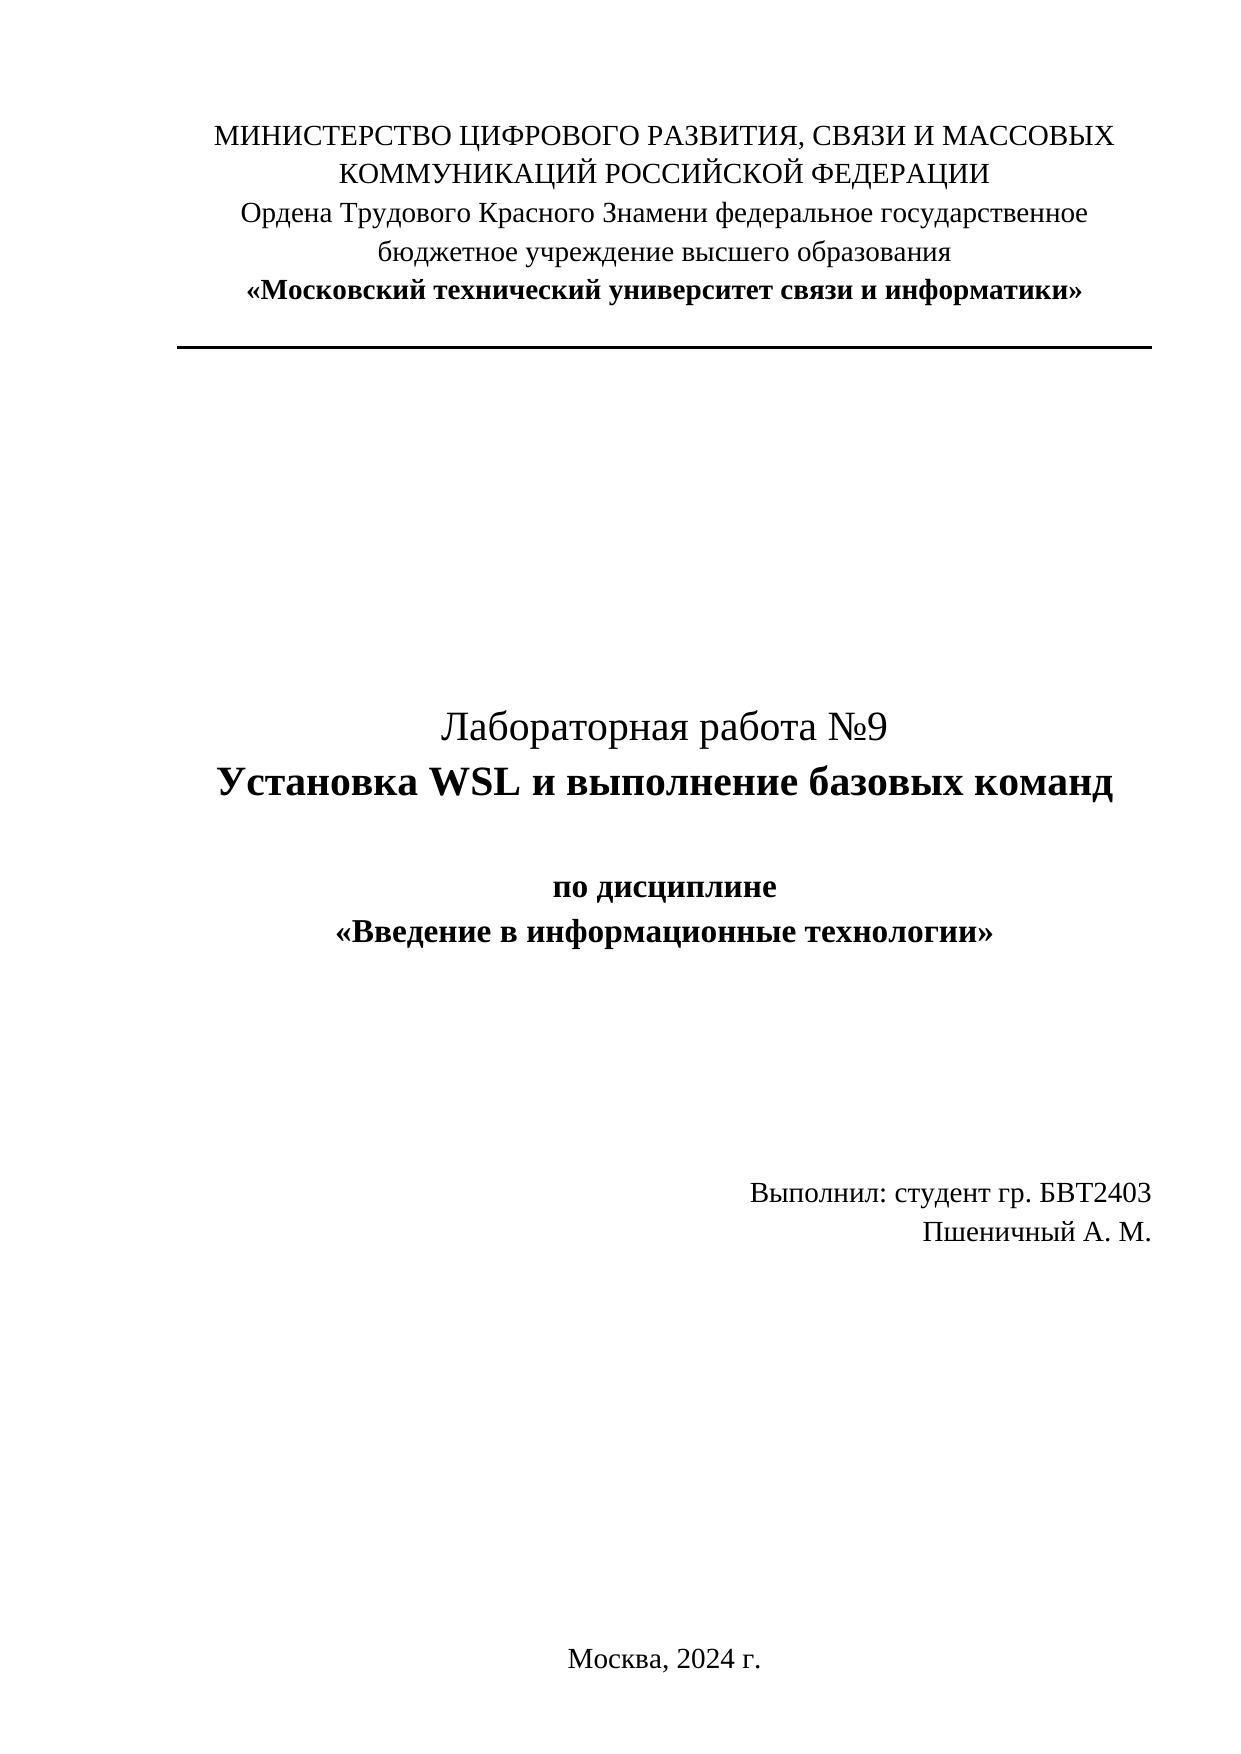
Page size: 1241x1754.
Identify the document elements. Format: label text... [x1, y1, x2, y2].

text «Московский технический университет связи и информатики» [177, 272, 1152, 306]
text Пшеничный А. М. [177, 1214, 1152, 1247]
text МИНИСТЕРСТВО ЦИФРОВОГО РАЗВИТИЯ, СВЯЗИ И МАССОВЫХ КОММУНИКАЦИЙ РОССИЙСКОЙ ФЕДЕРАЦИИ [177, 118, 1152, 190]
text по дисциплине [177, 867, 1152, 905]
subtitle Установка WSL и выполнение базовых команд [177, 757, 1152, 804]
text Ордена Трудового Красного Знамени федеральное государственное бюджетное учреждение высшего образования [177, 195, 1152, 267]
text «Введение в информационные технологии» [177, 911, 1152, 949]
text Лабораторная работа №9 [177, 701, 1152, 749]
text Выполнил: студент гр. БВТ2403 [177, 1175, 1152, 1209]
